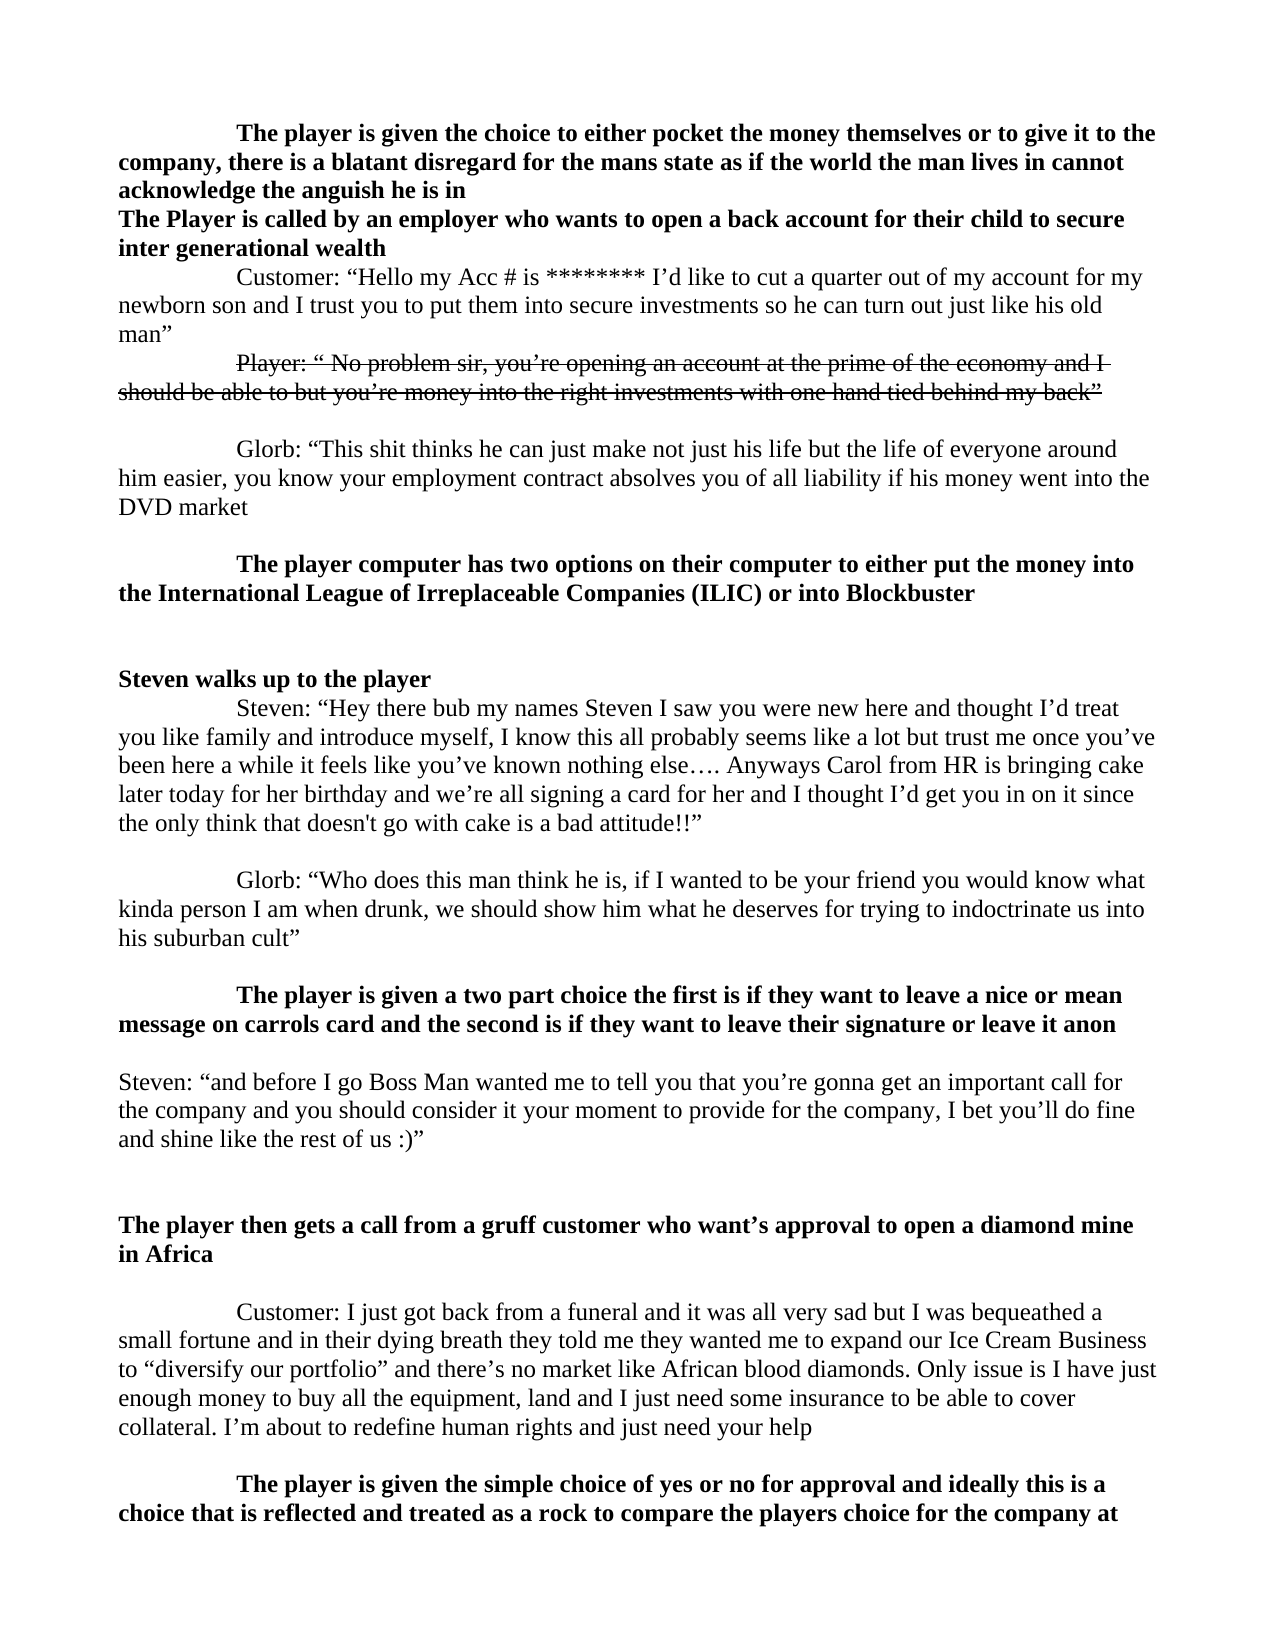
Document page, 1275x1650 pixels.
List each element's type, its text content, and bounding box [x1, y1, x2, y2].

text The player is given the choice to either pocket the money themselves or to give it to the company, there is a blatant disregard for the mans state as if the world the man lives in cannot acknowledge the anguish he is in [118, 118, 1157, 204]
text Steven: “and before I go Boss Man wanted me to tell you that you’re gonna get an important call for the company and you should consider it your moment to provide for the company, I bet you’ll do fine and shine like the rest of us :)” [118, 1067, 1157, 1153]
text Steven: “Hey there bub my names Steven I saw you were new here and thought I’d treat you like family and introduce myself, I know this all probably seems like a lot but trust me once you’ve been here a while it feels like you’ve known nothing else…. Anyways Carol from HR is bringing cake later today for her birthday and we’re all signing a card for her and I thought I’d get you in on it since the only think that doesn't go with cake is a bad attitude!!” [118, 693, 1157, 837]
text The player is given a two part choice the first is if they want to leave a nice or mean message on carrols card and the second is if they want to leave their signature or leave it anon [118, 981, 1157, 1038]
text Glorb: “This shit thinks he can just make not just his life but the life of everyone around him easier, you know your employment contract absolves you of all liability if his money went into the DVD market [118, 434, 1157, 521]
text Customer: I just got back from a funeral and it was all very sad but I was bequeathed a small fortune and in their dying breath they told me they wanted me to expand our Ice Cream Business to “diversify our portfolio” and there’s no market like African blood diamonds. Only issue is I have just enough money to buy all the equipment, land and I just need some insurance to be able to cover collateral. I’m about to redefine human rights and just need your help [118, 1297, 1157, 1441]
text Customer: “Hello my Acc # is ******** I’d like to cut a quarter out of my account for my newborn son and I trust you to put them into secure investments so he can turn out just like his old man” [118, 262, 1157, 348]
text The player computer has two options on their computer to either put the money into the International League of Irreplaceable Companies (ILIC) or into Blockbuster [118, 549, 1157, 607]
text Glorb: “Who does this man think he is, if I wanted to be your friend you would know what kinda person I am when drunk, we should show him what he deserves for trying to indoctrinate us into his suburban cult” [118, 866, 1157, 952]
text The player is given the simple choice of yes or no for approval and ideally this is a choice that is reflected and treated as a rock to compare the players choice for the company at [118, 1469, 1157, 1527]
text The Player is called by an employer who wants to open a back account for their child to secure inter generational wealth [118, 204, 1157, 262]
text The player then gets a call from a gruff customer who want’s approval to open a diamond mine in Africa [118, 1211, 1157, 1268]
text Steven walks up to the player [118, 664, 1157, 693]
text Player: “ No problem sir, you’re opening an account at the prime of the economy and I should be able to but you’re money into the right investments with one hand tied behind my back” [118, 348, 1157, 406]
